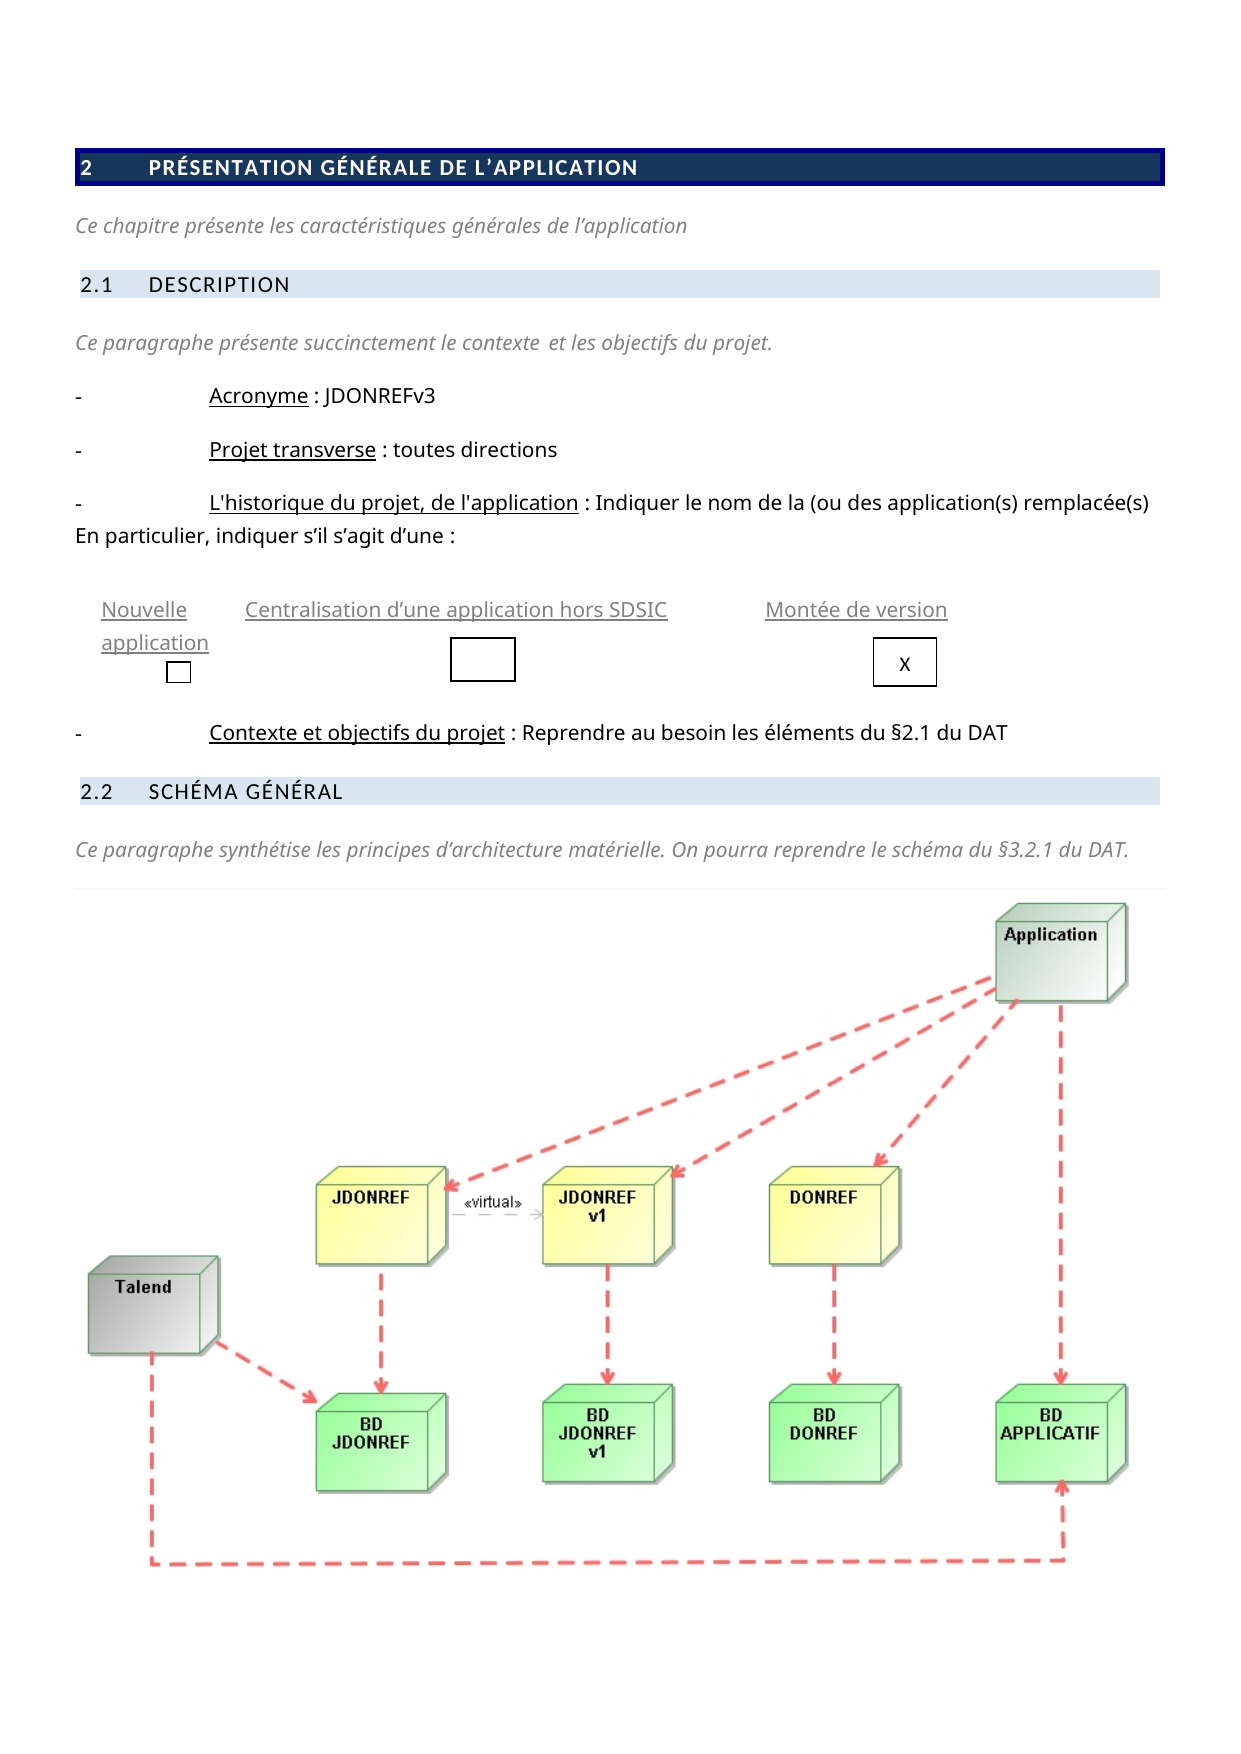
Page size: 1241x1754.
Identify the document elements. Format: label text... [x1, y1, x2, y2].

text Ce chapitre présente les caractéristiques générales de l’application [75, 211, 1165, 240]
picture [75, 890, 1138, 1577]
text Ce paragraphe synthétise les principes d’architecture matérielle. On pourra reprendre le schéma du §3.2.1 du DAT. [75, 835, 1165, 863]
list Projet transverse : toutes directions [75, 435, 1165, 463]
list L'historique du projet, de l'application : Indiquer le nom de la (ou des application(s) remplacée(s) En particulier, indiquer s’il s’agit d’une : [75, 488, 1165, 549]
table_header Nouvelle application [90, 575, 234, 697]
text Ce paragraphe présente succinctement le contexte et les objectifs du projet. [75, 328, 1165, 357]
list Acronyme : JDONREFv3 [75, 382, 1165, 410]
list Contexte et objectifs du projet : Reprendre au besoin les éléments du §2.1 du DAT [75, 718, 1165, 747]
table_header Centralisation d’une application hors SDSIC [234, 575, 754, 697]
subtitle Description [80, 270, 1160, 298]
subtitle SChéma général [80, 777, 1160, 805]
table_header Montée de version [754, 575, 1034, 697]
subtitle Présentation générale de l’application [80, 153, 1160, 181]
